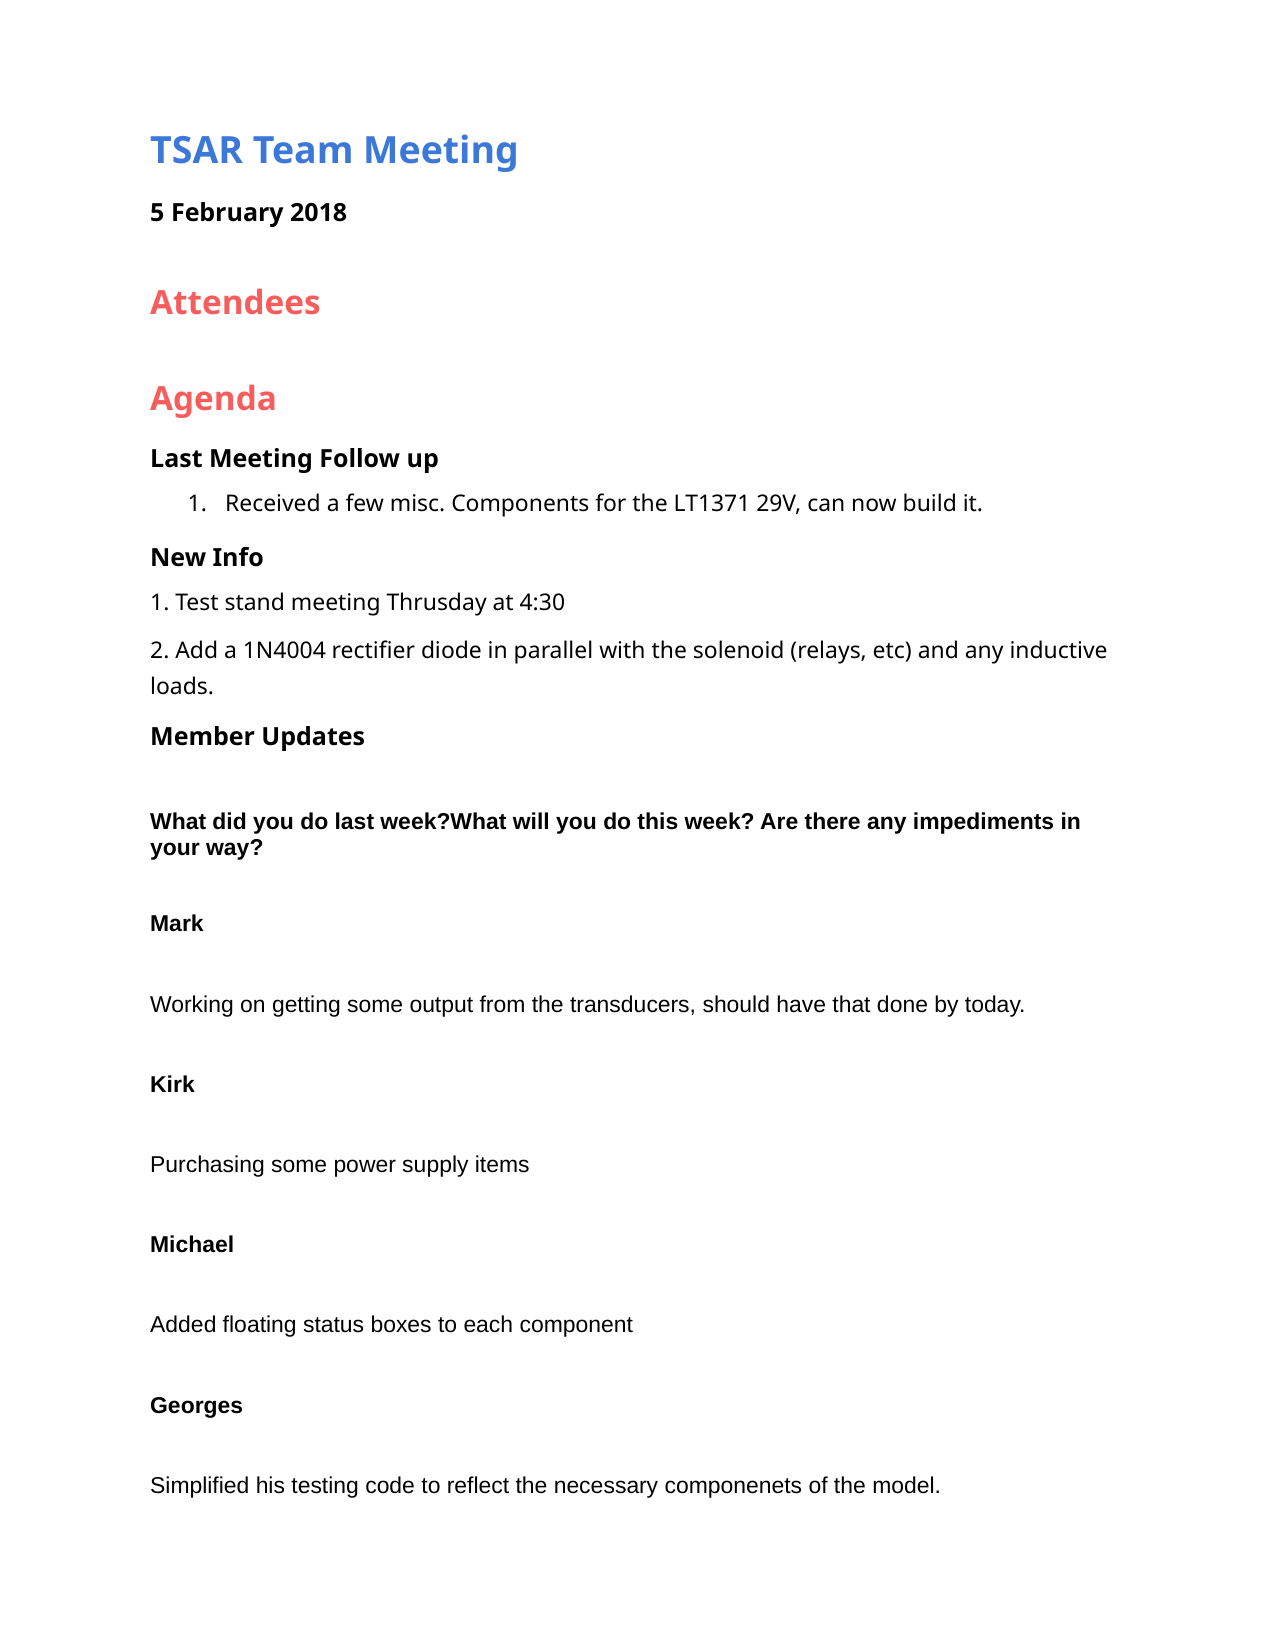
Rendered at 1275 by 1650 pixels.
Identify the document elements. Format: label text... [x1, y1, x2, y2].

text Mark [150, 910, 1125, 937]
list Received a few misc. Components for the LT1371 29V, can now build it. [187, 487, 1128, 518]
text Kirk [150, 1071, 1125, 1097]
text Member Updates [150, 718, 1125, 753]
subtitle Agenda [150, 374, 1128, 420]
text Michael [150, 1231, 1125, 1258]
subtitle Last Meeting Follow up­ [150, 441, 1128, 474]
text Working on getting some output from the transducers, should have that done by today. [150, 991, 1125, 1017]
title TSAR Team Meeting [150, 123, 1128, 174]
text 1. Test stand meeting Thrusday at 4:30 [150, 586, 1125, 617]
text Added floating status boxes to each component [150, 1311, 1125, 1338]
text 2. Add a 1N4004 rectifier diode in parallel with the solenoid (relays, etc) and any inductive loads. [150, 634, 1125, 701]
text Simplified his testing code to reflect the necessary componenets of the model. [150, 1472, 1125, 1498]
text Georges [150, 1392, 1125, 1418]
subtitle 5 February 2018 [150, 195, 1128, 229]
subtitle What did you do last week?What will you do this week? Are there any impediments in your way? [150, 808, 1128, 860]
subtitle Attendees [150, 279, 1128, 324]
text Purchasing some power supply items [150, 1151, 1125, 1177]
subtitle New Info [150, 539, 1128, 573]
